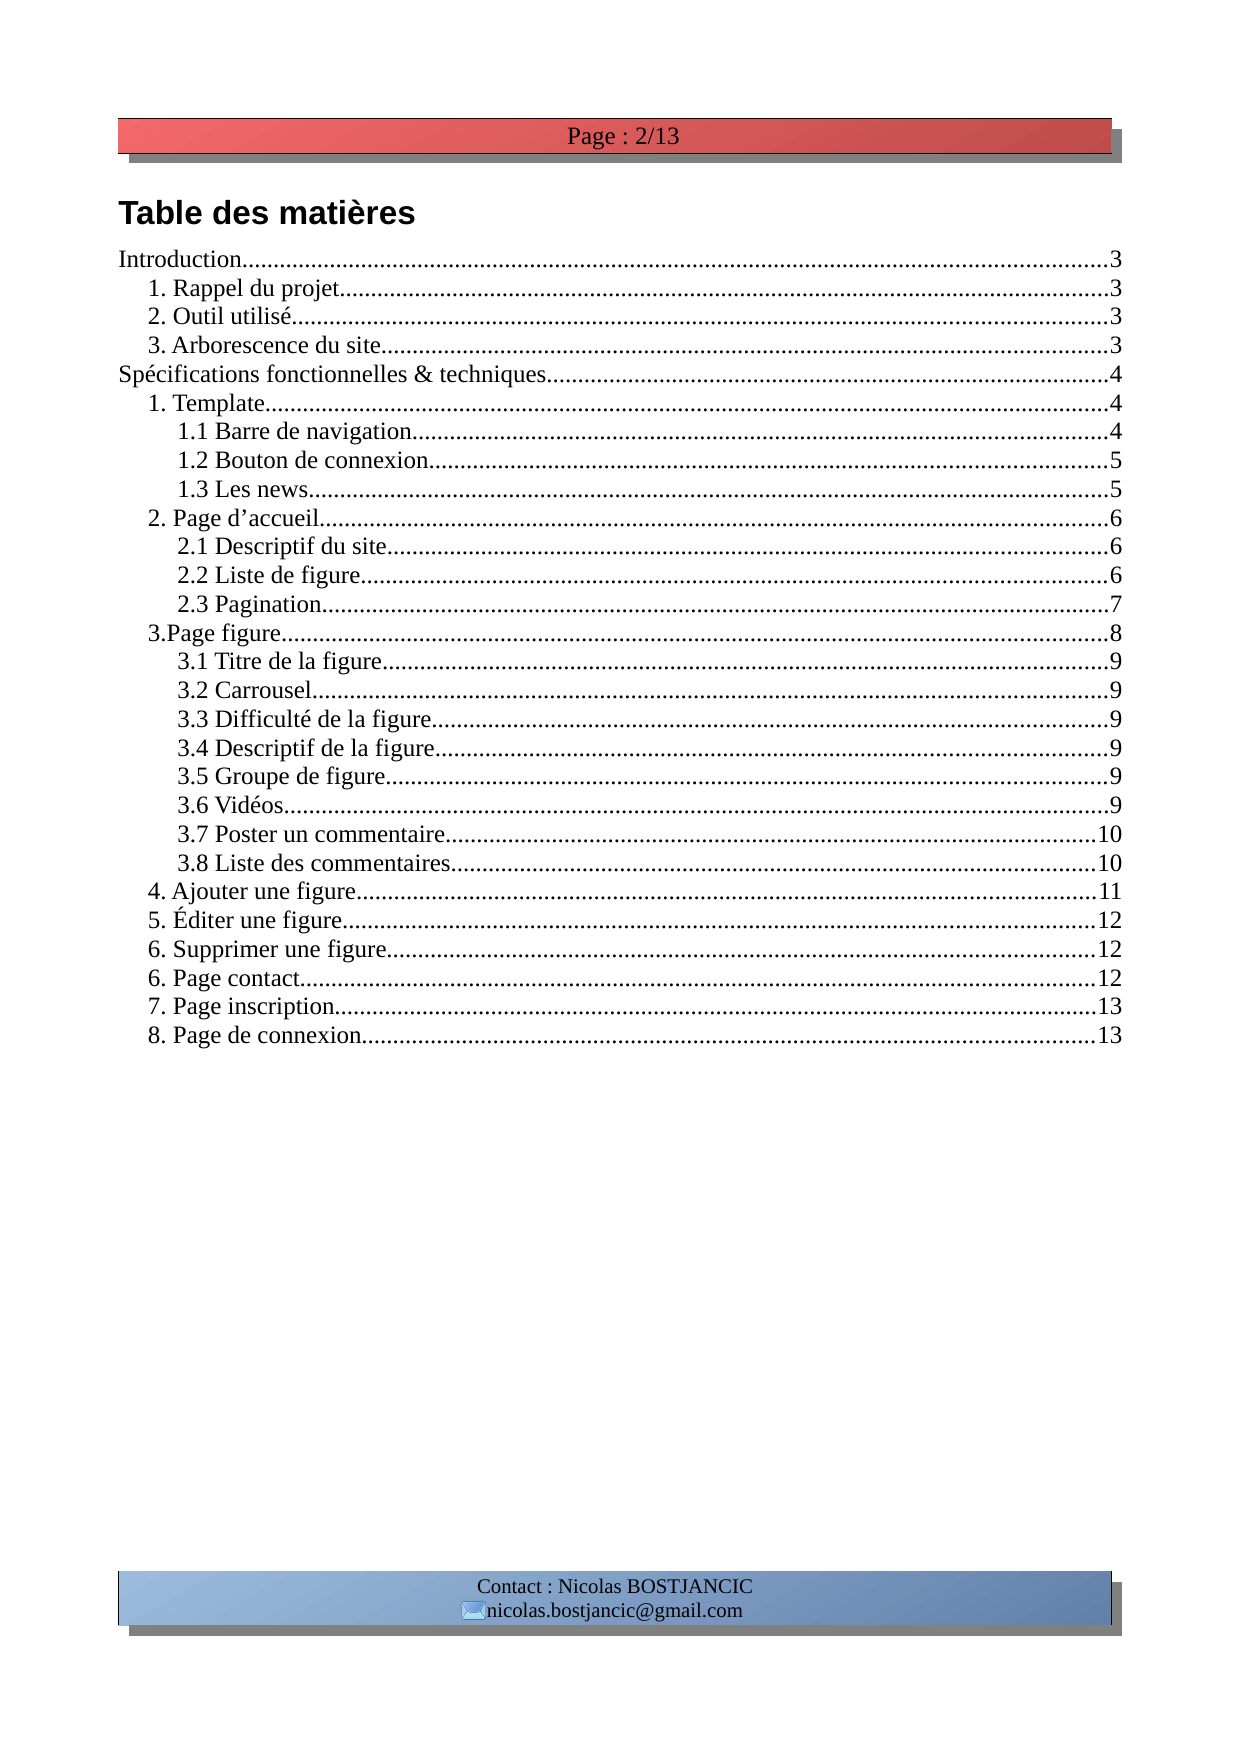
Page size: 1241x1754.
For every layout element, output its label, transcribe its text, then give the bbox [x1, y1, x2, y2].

text 3.4 Descriptif de la figure 9 [177, 733, 1122, 761]
text 3.6 Vidéos 9 [177, 790, 1122, 819]
text 2. Page d’accueil 6 [148, 503, 1122, 531]
text 2.2 Liste de figure 6 [177, 560, 1122, 589]
text 3.8 Liste des commentaires 10 [177, 848, 1122, 876]
text 1.3 Les news 5 [177, 474, 1122, 503]
subtitle Table des matières [118, 193, 1122, 231]
text Spécifications fonctionnelles & techniques 4 [118, 359, 1122, 388]
text 1. Template 4 [148, 388, 1122, 416]
text 8. Page de connexion 13 [148, 1020, 1122, 1049]
text 2. Outil utilisé 3 [148, 301, 1122, 330]
text 5. Éditer une figure 12 [148, 905, 1122, 934]
text 6. Supprimer une figure 12 [148, 934, 1122, 963]
text 2.3 Pagination 7 [177, 589, 1122, 618]
text 1.2 Bouton de connexion 5 [177, 445, 1122, 474]
text Introduction 3 [118, 244, 1122, 273]
text 3.5 Groupe de figure 9 [177, 761, 1122, 790]
text 3. Arborescence du site 3 [148, 330, 1122, 359]
text 1. Rappel du projet 3 [148, 273, 1122, 301]
text 3.7 Poster un commentaire 10 [177, 819, 1122, 848]
text 3.3 Difficulté de la figure 9 [177, 704, 1122, 733]
text 4. Ajouter une figure 11 [148, 876, 1122, 905]
text 2.1 Descriptif du site 6 [177, 531, 1122, 560]
text 6. Page contact 12 [148, 963, 1122, 991]
text 3.2 Carrousel 9 [177, 675, 1122, 704]
text 1.1 Barre de navigation 4 [177, 416, 1122, 445]
text 7. Page inscription 13 [148, 991, 1122, 1020]
text 3.1 Titre de la figure 9 [177, 646, 1122, 675]
text 3.Page figure 8 [148, 618, 1122, 646]
